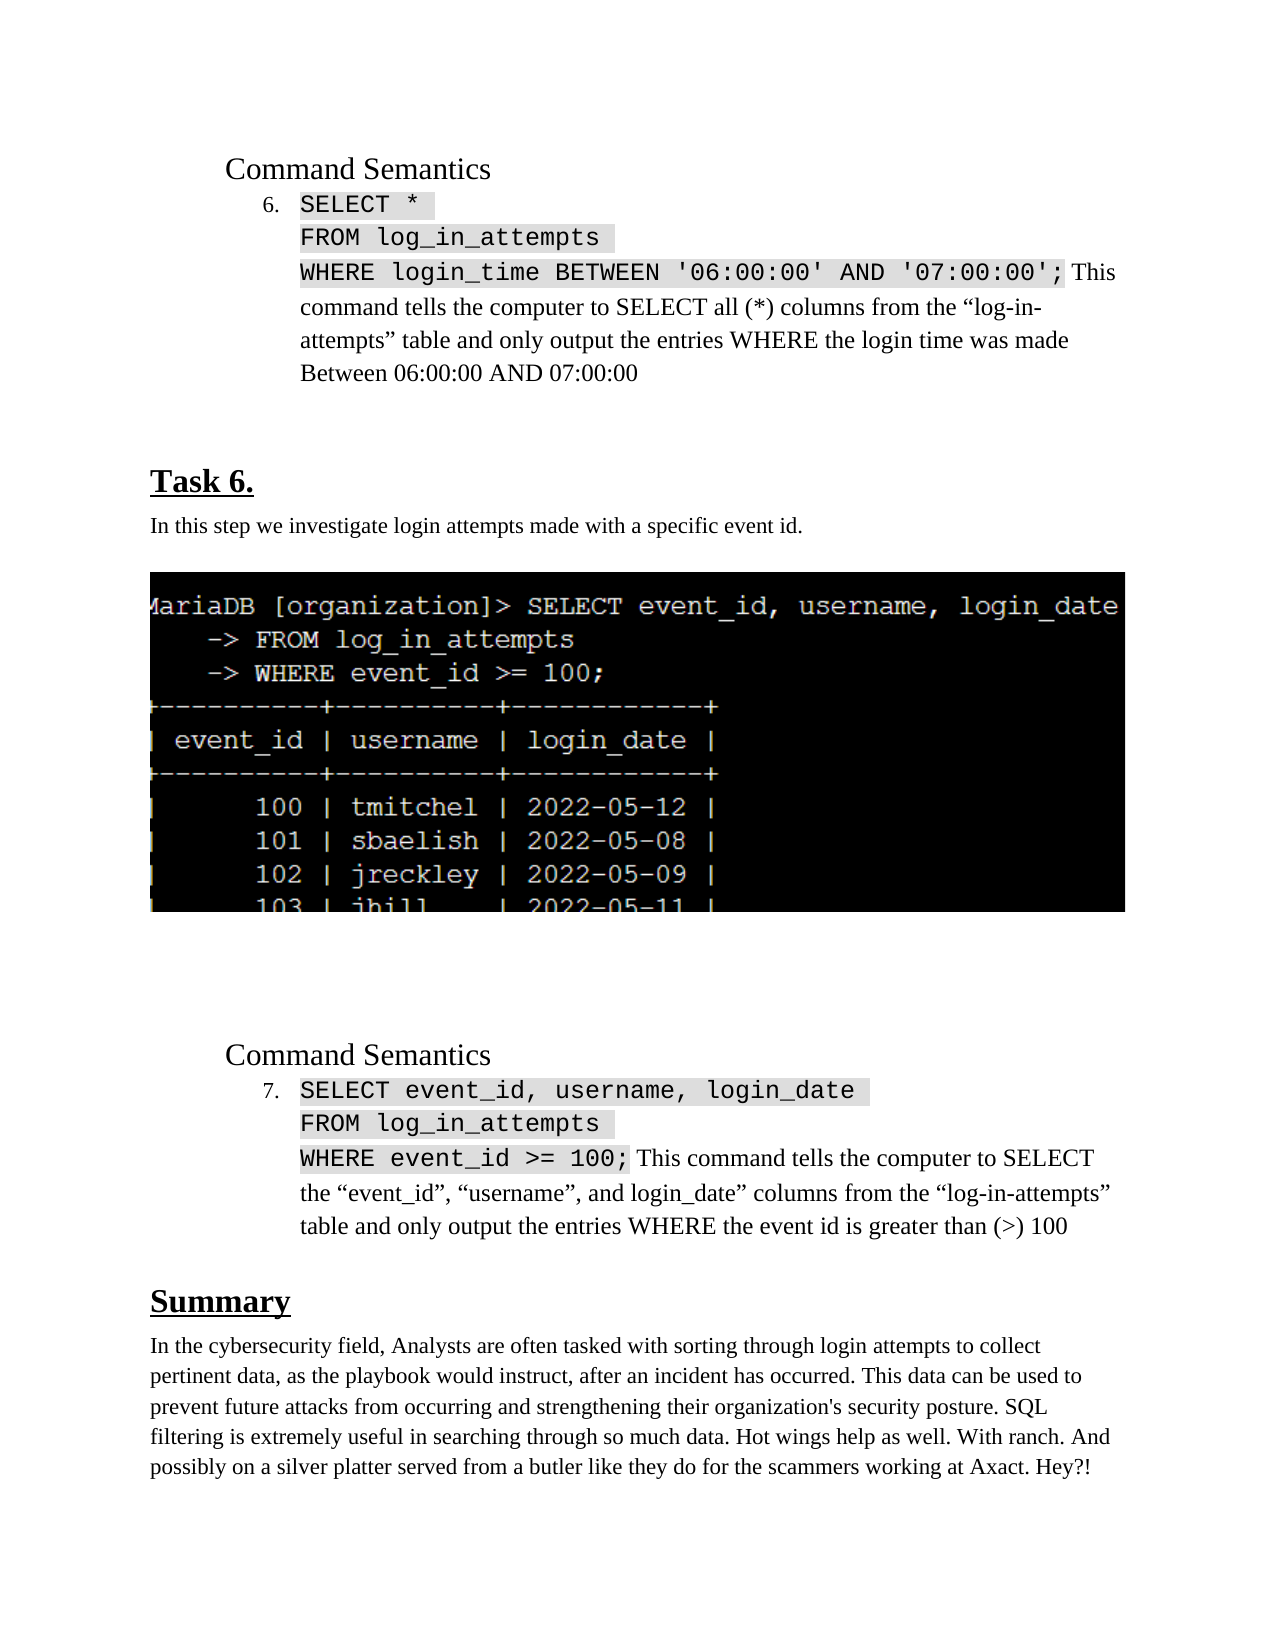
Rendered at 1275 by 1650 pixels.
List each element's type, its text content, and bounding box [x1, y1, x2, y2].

text In the cybersecurity field, Analysts are often tasked with sorting through login attempts to collect pertinent data, as the playbook would instruct, after an incident has occurred. This data can be used to prevent future attacks from occurring and strengthening their organization's security posture. SQL filtering is extremely useful in searching through so much data. Hot wings help as well. With ranch. And possibly on a silver platter served from a butler like they do for the scammers working at Axact. Hey?! [150, 1332, 1125, 1479]
list SELECT * FROM log_in_attempts WHERE login_time BETWEEN '06:00:00' AND '07:00:00'; This command tells the computer to SELECT all (*) columns from the “log-in-attempts” table and only output the entries WHERE the login time was made Between 06:00:00 AND 07:00:00 [262, 191, 1125, 387]
text In this step we investigate login attempts made with a specific event id. [150, 512, 1125, 539]
subtitle Task 6. [150, 462, 1125, 500]
picture [150, 572, 1125, 912]
subtitle Summary [150, 1282, 1125, 1320]
list SELECT event_id, username, login_date FROM log_in_attempts WHERE event_id >= 100; This command tells the computer to SELECT the “event_id”, “username”, and login_date” columns from the “log-in-attempts” table and only output the entries WHERE the event id is greater than (>) 100 [262, 1077, 1125, 1240]
text Command Semantics [150, 1036, 1125, 1072]
text Command Semantics [150, 150, 1125, 186]
